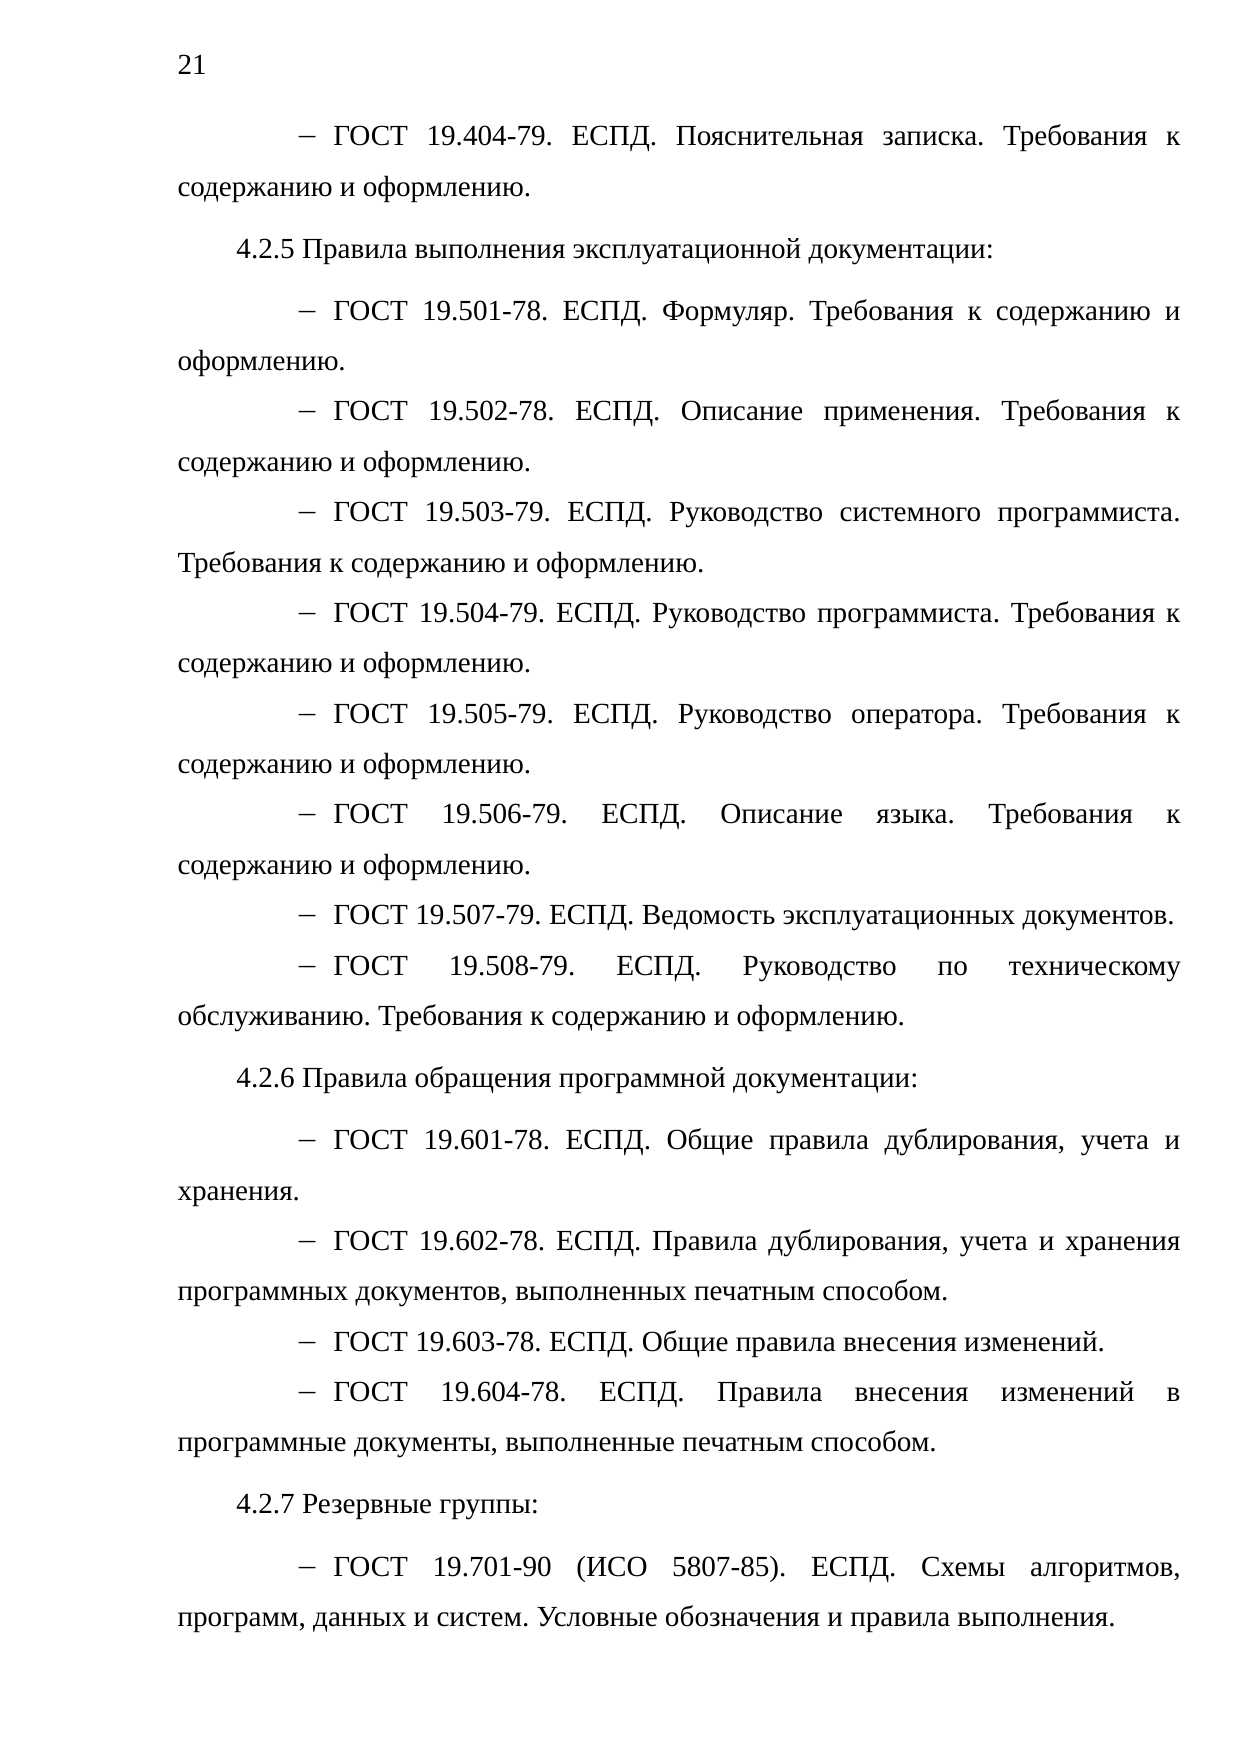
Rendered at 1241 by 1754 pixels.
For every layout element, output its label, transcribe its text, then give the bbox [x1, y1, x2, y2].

list ГОСТ 19.507-79. ЕСПД. Ведомость эксплуатационных документов. [177, 897, 1181, 931]
list ГОСТ 19.503-79. ЕСПД. Руководство системного программиста. Требования к содержанию и оформлению. [177, 494, 1181, 578]
list ГОСТ 19.502-78. ЕСПД. Описание применения. Требования к содержанию и оформлению. [177, 393, 1181, 477]
list ГОСТ 19.603-78. ЕСПД. Общие правила внесения изменений. [177, 1324, 1181, 1357]
list Правила обращения программной документации: [177, 1060, 1181, 1094]
list ГОСТ 19.504-79. ЕСПД. Руководство программиста. Требования к содержанию и оформлению. [177, 595, 1181, 679]
list Резервные группы: [177, 1487, 1181, 1520]
list ГОСТ 19.508-79. ЕСПД. Руководство по техническому обслуживанию. Требования к содержанию и оформлению. [177, 948, 1181, 1032]
list ГОСТ 19.506-79. ЕСПД. Описание языка. Требования к содержанию и оформлению. [177, 796, 1181, 880]
list ГОСТ 19.501-78. ЕСПД. Формуляр. Требования к содержанию и оформлению. [177, 293, 1181, 377]
list ГОСТ 19.602-78. ЕСПД. Правила дублирования, учета и хранения программных документов, выполненных печатным способом. [177, 1223, 1181, 1307]
list ГОСТ 19.505-79. ЕСПД. Руководство оператора. Требования к содержанию и оформлению. [177, 696, 1181, 780]
list Правила выполнения эксплуатационной документации: [177, 231, 1181, 264]
list ГОСТ 19.701-90 (ИСО 5807-85). ЕСПД. Схемы алгоритмов, программ, данных и систем. Условные обозначения и правила выполнения. [177, 1549, 1181, 1633]
list ГОСТ 19.601-78. ЕСПД. Общие правила дублирования, учета и хранения. [177, 1122, 1181, 1206]
list ГОСТ 19.404-79. ЕСПД. Пояснительная записка. Требования к содержанию и оформлению. [177, 118, 1181, 202]
list ГОСТ 19.604-78. ЕСПД. Правила внесения изменений в программные документы, выполненные печатным способом. [177, 1374, 1181, 1458]
